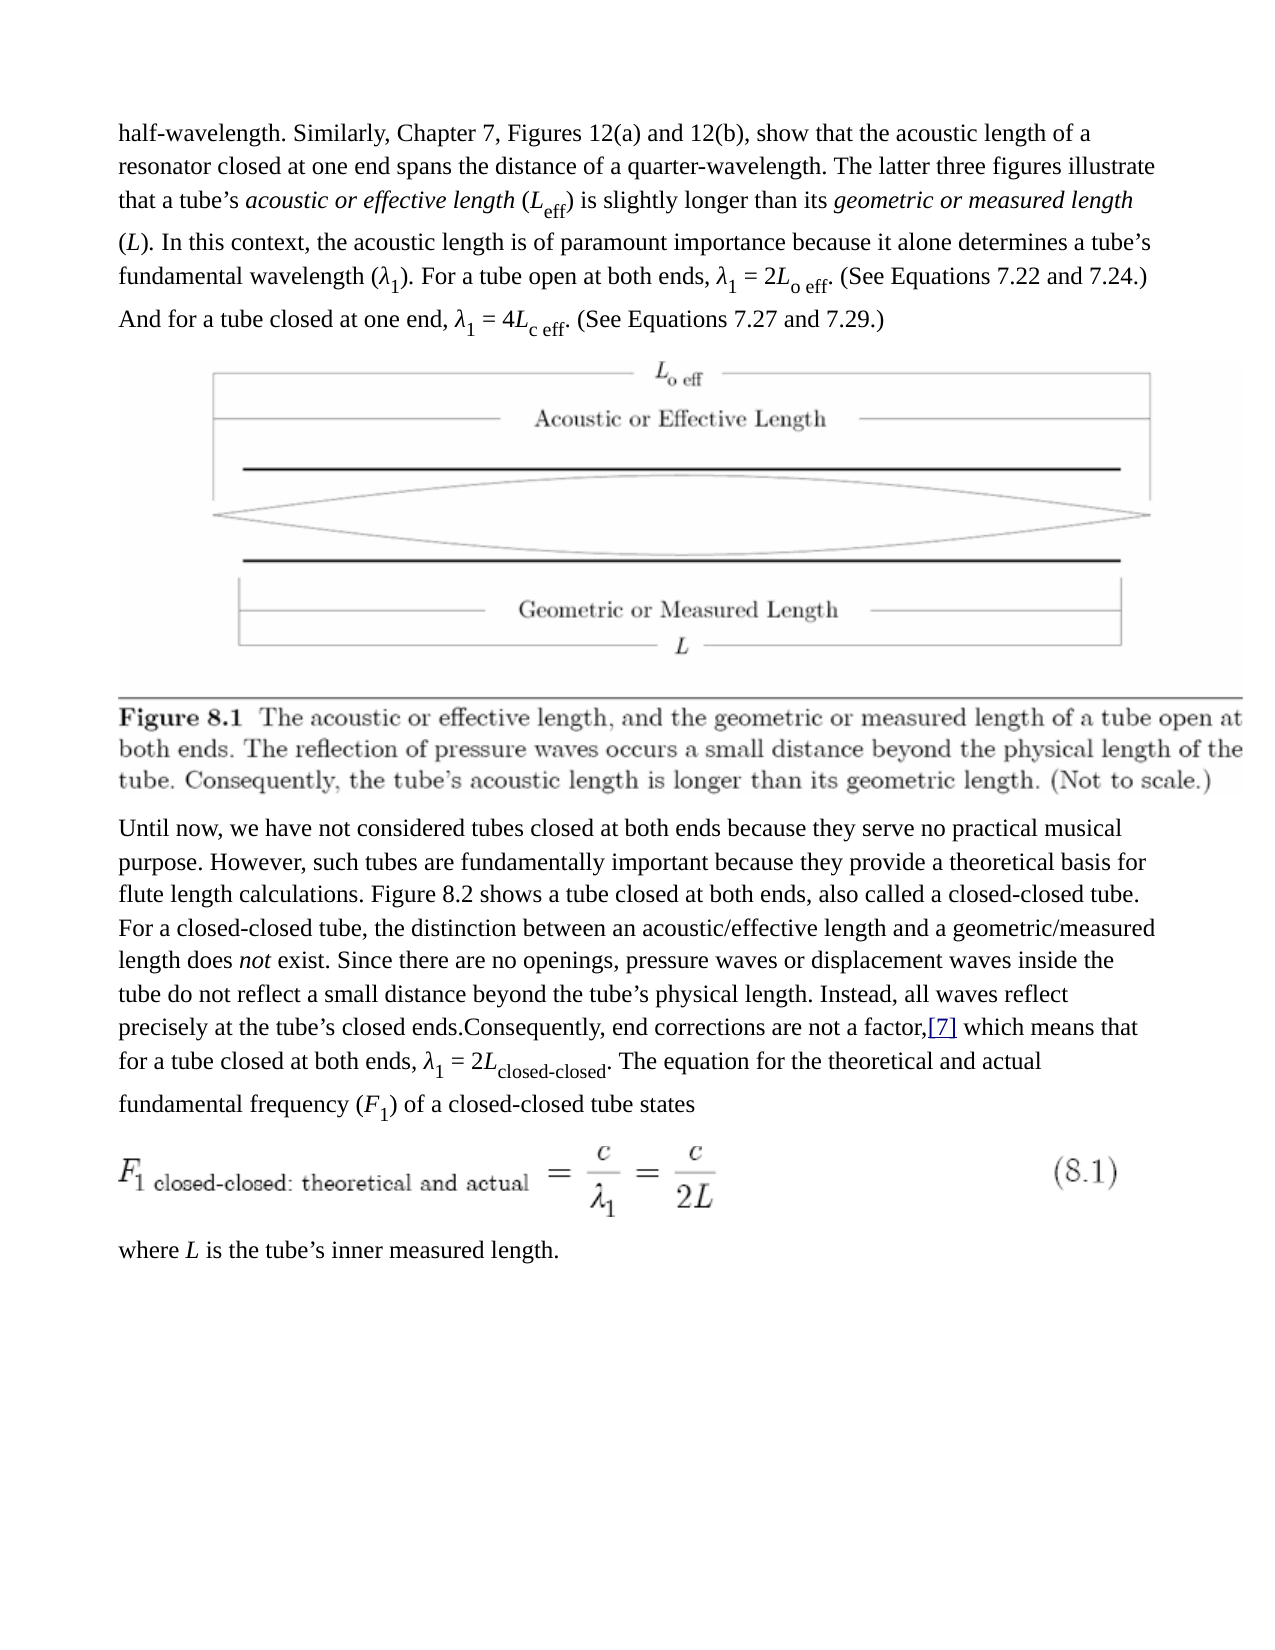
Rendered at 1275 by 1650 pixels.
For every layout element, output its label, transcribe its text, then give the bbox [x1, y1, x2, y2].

text half-wavelength. Similarly, Chapter 7, Figures 12(a) and 12(b), show that the acoustic length of a resonator closed at one end spans the distance of a quarter-wavelength. The latter three figures illustrate that a tube’s acoustic or effective length (Leff) is slightly longer than its geometric or measured length (L). In this context, the acoustic length is of paramount importance because it alone determines a tube’s fundamental wavelength (λ1). For a tube open at both ends, λ1 = 2Lo eff. (See Equations 7.22 and 7.24.) And for a tube closed at one end, λ1 = 4Lc eff. (See Equations 7.27 and 7.29.) [118, 118, 1157, 341]
picture [118, 1146, 1118, 1217]
text where L is the tube’s inner measured length. [118, 1235, 1157, 1264]
text Until now, we have not considered tubes closed at both ends because they serve no practical musical purpose. However, such tubes are fundamentally important because they provide a theoretical basis for flute length calculations. Figure 8.2 shows a tube closed at both ends, also called a closed-closed tube. For a closed-closed tube, the distinction between an acoustic/effective length and a geometric/measured length does not exist. Since there are no openings, pressure waves or displacement waves inside the tube do not reflect a small distance beyond the tube’s physical length. Instead, all waves reflect precisely at the tube’s closed ends.Consequently, end corrections are not a factor,[7] which means that for a tube closed at both ends, λ1 = 2Lclosed-closed. The equation for the theoretical and actual fundamental frequency (F1) of a closed-closed tube states [118, 813, 1157, 1126]
picture [118, 361, 1244, 795]
